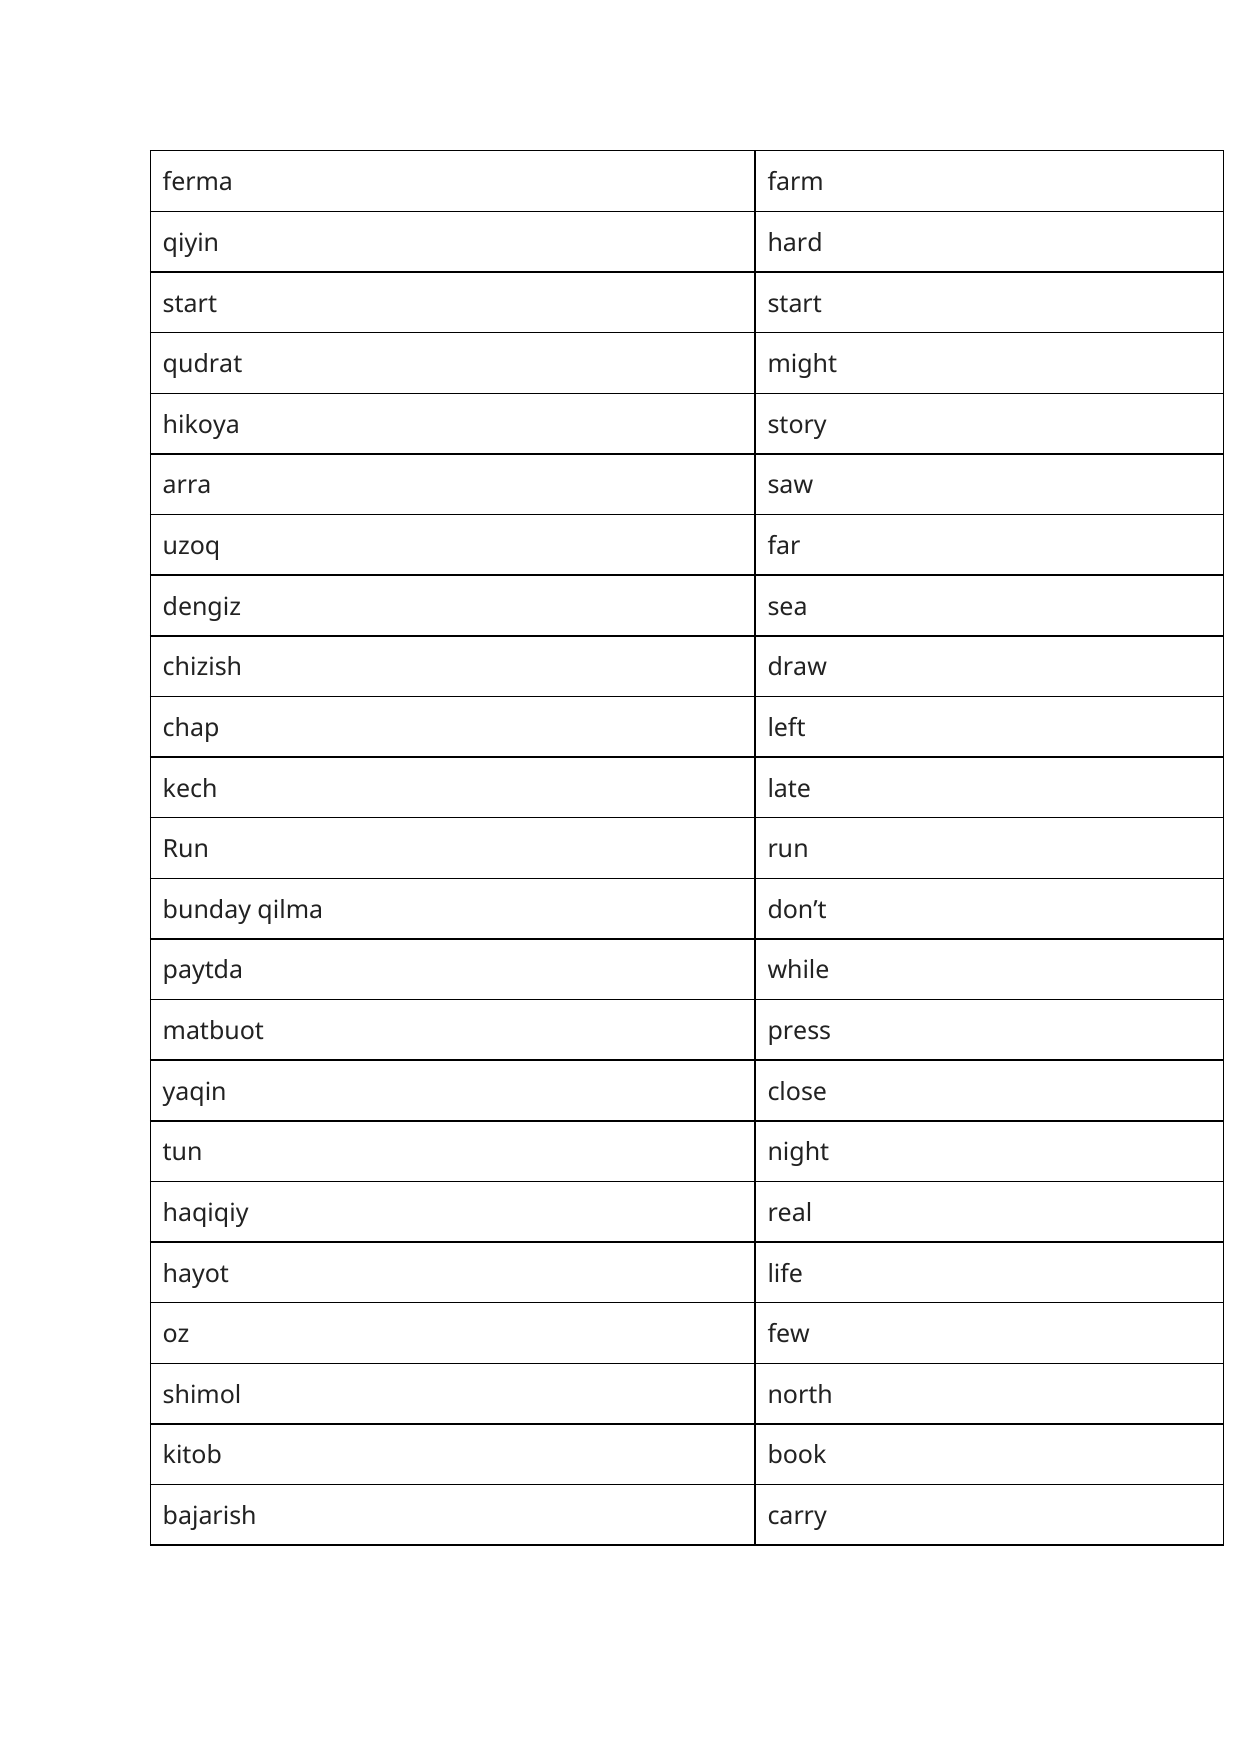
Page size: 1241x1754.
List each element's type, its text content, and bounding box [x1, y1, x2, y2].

table_cell bunday qilma [151, 879, 754, 938]
table_cell haqiqiy [151, 1182, 754, 1241]
table_cell bajarish [151, 1485, 754, 1544]
table_cell dengiz [151, 576, 754, 635]
table_cell qiyin [151, 212, 754, 271]
table_cell shimol [151, 1364, 754, 1423]
table_cell oz [151, 1303, 754, 1362]
table_cell start [756, 273, 1223, 332]
table_cell real [756, 1182, 1223, 1241]
table_cell hard [756, 212, 1223, 271]
table_cell close [756, 1061, 1223, 1120]
table_cell start [151, 273, 754, 332]
table_cell few [756, 1303, 1223, 1362]
table_cell uzoq [151, 515, 754, 574]
table_cell sea [756, 576, 1223, 635]
table_cell draw [756, 637, 1223, 696]
table_cell paytda [151, 940, 754, 999]
table_cell late [756, 758, 1223, 817]
table_cell matbuot [151, 1000, 754, 1059]
table_cell north [756, 1364, 1223, 1423]
table_cell hayot [151, 1243, 754, 1302]
table_cell Run [151, 818, 754, 877]
table_cell arra [151, 455, 754, 514]
table_cell don’t [756, 879, 1223, 938]
table_cell chizish [151, 637, 754, 696]
table_cell while [756, 940, 1223, 999]
table_cell run [756, 818, 1223, 877]
table_cell life [756, 1243, 1223, 1302]
table_cell might [756, 333, 1223, 392]
table_cell press [756, 1000, 1223, 1059]
table_cell carry [756, 1485, 1223, 1544]
table_cell farm [756, 151, 1223, 211]
table_cell saw [756, 455, 1223, 514]
table_cell kitob [151, 1425, 754, 1484]
table_cell yaqin [151, 1061, 754, 1120]
table_cell tun [151, 1122, 754, 1181]
table_cell qudrat [151, 333, 754, 392]
table_cell night [756, 1122, 1223, 1181]
table_cell hikoya [151, 394, 754, 453]
table_cell kech [151, 758, 754, 817]
table_cell left [756, 697, 1223, 756]
table_cell chap [151, 697, 754, 756]
table_cell far [756, 515, 1223, 574]
table_cell story [756, 394, 1223, 453]
table_cell ferma [151, 151, 754, 211]
table_cell book [756, 1425, 1223, 1484]
